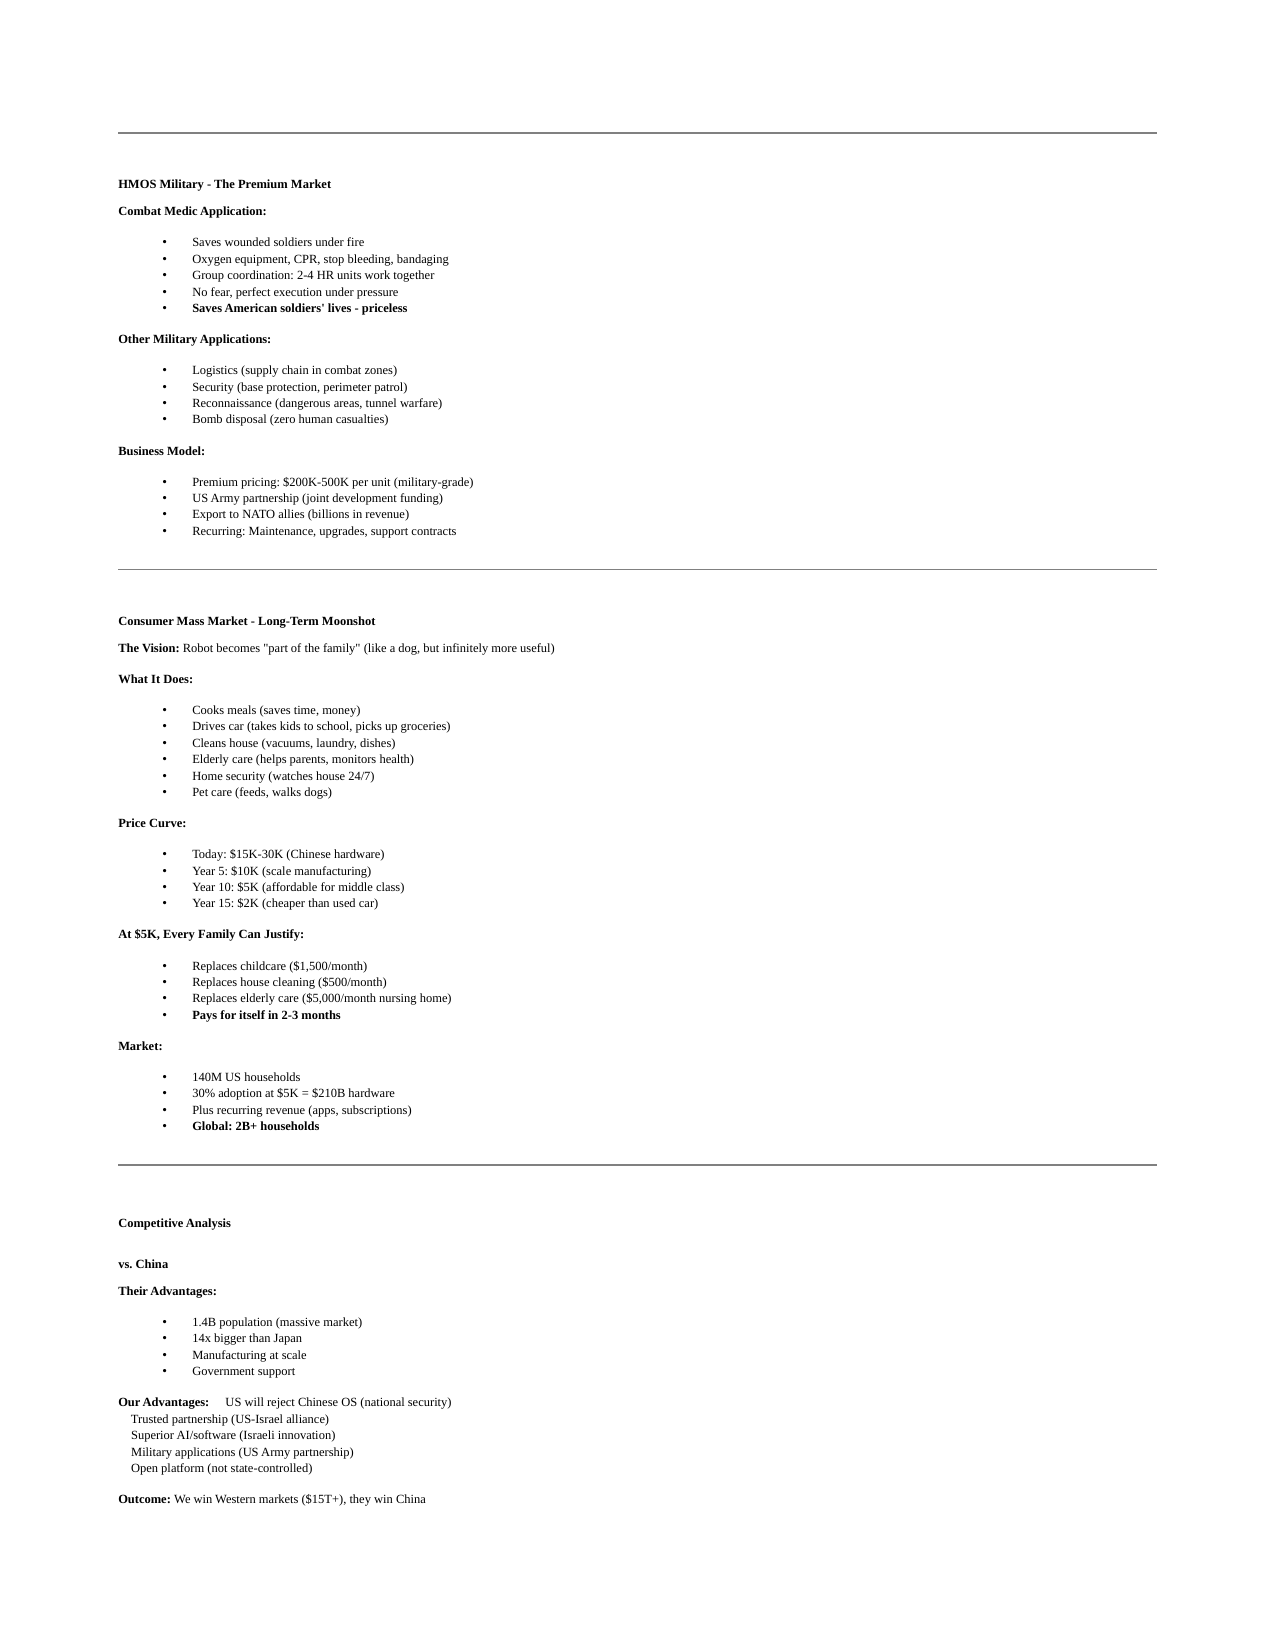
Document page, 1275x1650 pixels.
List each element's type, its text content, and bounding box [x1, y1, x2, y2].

list US Army partnership (joint development funding) [162, 491, 1157, 505]
list Export to NATO allies (billions in revenue) [162, 507, 1157, 522]
list Premium pricing: $200K-500K per unit (military-grade) [162, 474, 1157, 489]
list Bomb disposal (zero human casualties) [162, 412, 1157, 427]
list Recurring: Maintenance, upgrades, support contracts [162, 524, 1157, 538]
list Year 15: $2K (cheaper than used car) [162, 896, 1157, 911]
list Year 5: $10K (scale manufacturing) [162, 863, 1157, 878]
list Oxygen equipment, CPR, stop bleeding, bandaging [162, 251, 1157, 266]
list Plus recurring revenue (apps, subscriptions) [162, 1103, 1157, 1117]
list Manufacturing at scale [162, 1348, 1157, 1362]
list Security (base protection, perimeter patrol) [162, 379, 1157, 394]
list Pays for itself in 2-3 months [162, 1008, 1157, 1022]
subtitle Competitive Analysis [118, 1215, 1157, 1230]
text Our Advantages: ✅ US will reject Chinese OS (national security) ✅ Trusted partnership (US-Israel alliance) ✅ Superior AI/software (Israeli innovation) ✅ Military applications (US Army partnership) ✅ Open platform (not state-controlled) [118, 1395, 1157, 1475]
text The Vision: Robot becomes "part of the family" (like a dog, but infinitely more useful) [118, 640, 1157, 655]
text At $5K, Every Family Can Justify: [118, 927, 1157, 942]
text Business Model: [118, 443, 1157, 458]
text Outcome: We win Western markets ($15T+), they win China [118, 1492, 1157, 1506]
text Combat Medic Application: [118, 204, 1157, 218]
list Cooks meals (saves time, money) [162, 702, 1157, 717]
list 30% adoption at $5K = $210B hardware [162, 1086, 1157, 1101]
list Government support [162, 1364, 1157, 1378]
text Market: [118, 1039, 1157, 1053]
list Drives car (takes kids to school, picks up groceries) [162, 719, 1157, 733]
text Price Curve: [118, 816, 1157, 830]
text What It Does: [118, 671, 1157, 686]
list Replaces childcare ($1,500/month) [162, 958, 1157, 973]
subtitle vs. China [118, 1257, 1157, 1271]
subtitle HMOS Military - The Premium Market [118, 177, 1157, 191]
list 1.4B population (massive market) [162, 1315, 1157, 1329]
list 14x bigger than Japan [162, 1331, 1157, 1346]
list Elderly care (helps parents, monitors health) [162, 752, 1157, 766]
list Home security (watches house 24/7) [162, 768, 1157, 783]
list Replaces house cleaning ($500/month) [162, 975, 1157, 989]
list Cleans house (vacuums, laundry, dishes) [162, 735, 1157, 750]
list Year 10: $5K (affordable for middle class) [162, 880, 1157, 894]
list No fear, perfect execution under pressure [162, 284, 1157, 299]
list Global: 2B+ households [162, 1119, 1157, 1133]
list Saves American soldiers' lives - priceless [162, 301, 1157, 315]
list Group coordination: 2-4 HR units work together [162, 268, 1157, 282]
list Replaces elderly care ($5,000/month nursing home) [162, 991, 1157, 1006]
text Their Advantages: [118, 1284, 1157, 1298]
list Logistics (supply chain in combat zones) [162, 363, 1157, 377]
list Reconnaissance (dangerous areas, tunnel warfare) [162, 396, 1157, 410]
list 140M US households [162, 1070, 1157, 1084]
list Saves wounded soldiers under fire [162, 235, 1157, 249]
list Pet care (feeds, walks dogs) [162, 785, 1157, 799]
text Other Military Applications: [118, 332, 1157, 346]
subtitle Consumer Mass Market - Long-Term Moonshot [118, 613, 1157, 628]
list Today: $15K-30K (Chinese hardware) [162, 847, 1157, 861]
